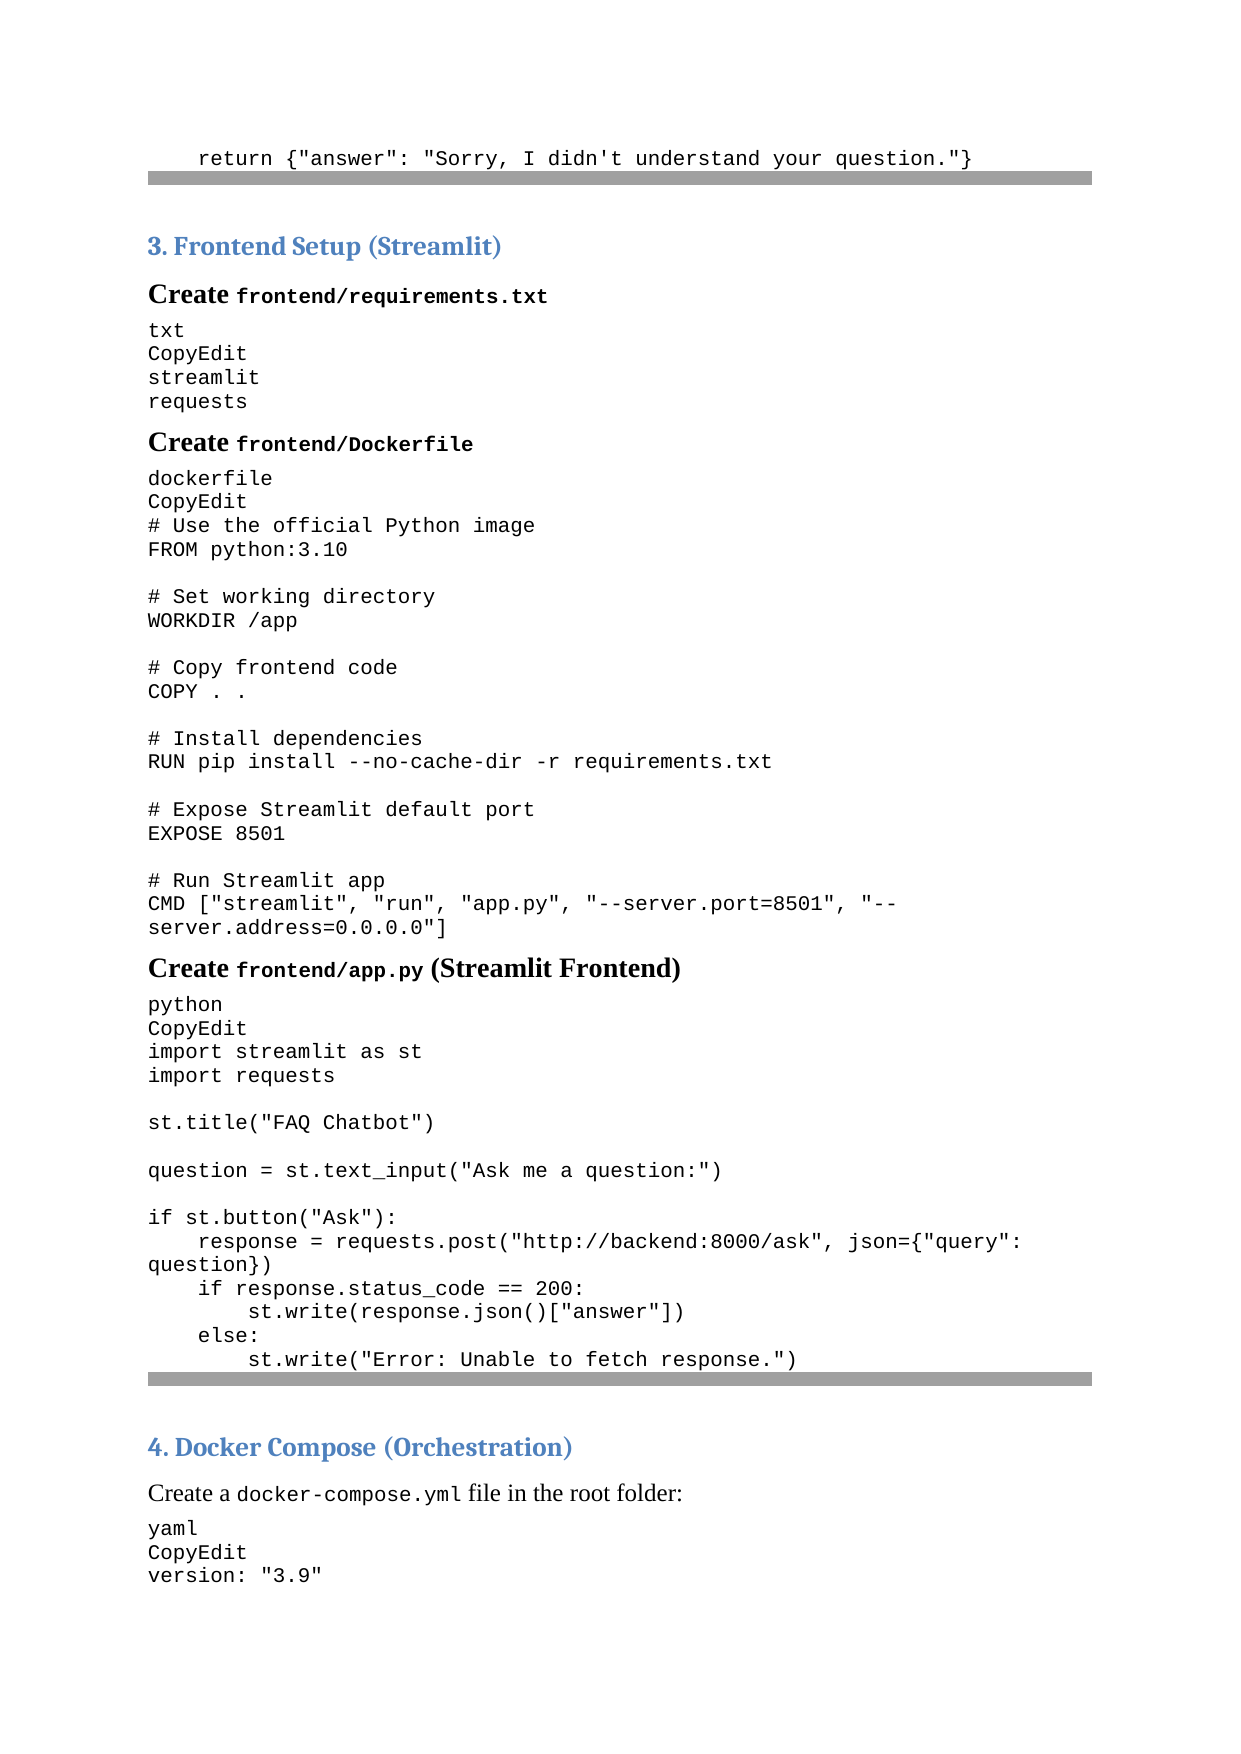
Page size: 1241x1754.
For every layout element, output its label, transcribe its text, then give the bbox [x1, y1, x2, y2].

text FROM python:3.10 [148, 539, 1093, 562]
text # Install dependencies [148, 728, 1093, 752]
text # Use the official Python image [148, 515, 1093, 539]
text python [148, 994, 1093, 1018]
text if st.button("Ask"): [148, 1207, 1093, 1231]
text # Expose Streamlit default port [148, 799, 1093, 822]
text st.write(response.json()["answer"]) [148, 1302, 1093, 1325]
text WORKDIR /app [148, 610, 1093, 633]
text streamlit [148, 367, 1093, 391]
subtitle Create frontend/Dockerfile [148, 425, 1093, 457]
text COPY . . [148, 681, 1093, 704]
subtitle Create frontend/requirements.txt [148, 277, 1093, 309]
text requests [148, 391, 1093, 414]
text else: [148, 1325, 1093, 1349]
text if response.status_code == 200: [148, 1278, 1093, 1302]
text import requests [148, 1065, 1093, 1089]
text txt [148, 320, 1093, 343]
text EXPOSE 8501 [148, 822, 1093, 846]
subtitle 4. Docker Compose (Orchestration) [148, 1432, 1093, 1463]
text version: "3.9" [148, 1565, 1093, 1589]
text CopyEdit [148, 1542, 1093, 1565]
text question = st.text_input("Ask me a question:") [148, 1160, 1093, 1183]
text # Run Streamlit app [148, 870, 1093, 893]
text st.write("Error: Unable to fetch response.") [148, 1349, 1093, 1372]
text Create a docker-compose.yml file in the root folder: [148, 1478, 1093, 1508]
text # Set working directory [148, 586, 1093, 610]
text yaml [148, 1518, 1093, 1542]
text CMD ["streamlit", "run", "app.py", "--server.port=8501", "--server.address=0.0.0.0"] [148, 893, 1093, 941]
text RUN pip install --no-cache-dir -r requirements.txt [148, 752, 1093, 775]
subtitle 3. Frontend Setup (Streamlit) [148, 231, 1093, 262]
text response = requests.post("http://backend:8000/ask", json={"query": question}) [148, 1231, 1093, 1278]
text CopyEdit [148, 1018, 1093, 1041]
text import streamlit as st [148, 1041, 1093, 1065]
text return {"answer": "Sorry, I didn't understand your question."} [148, 148, 1093, 171]
text st.title("FAQ Chatbot") [148, 1112, 1093, 1136]
text dockerfile [148, 468, 1093, 491]
text # Copy frontend code [148, 657, 1093, 681]
text CopyEdit [148, 491, 1093, 515]
subtitle Create frontend/app.py (Streamlit Frontend) [148, 951, 1093, 984]
text CopyEdit [148, 343, 1093, 367]
